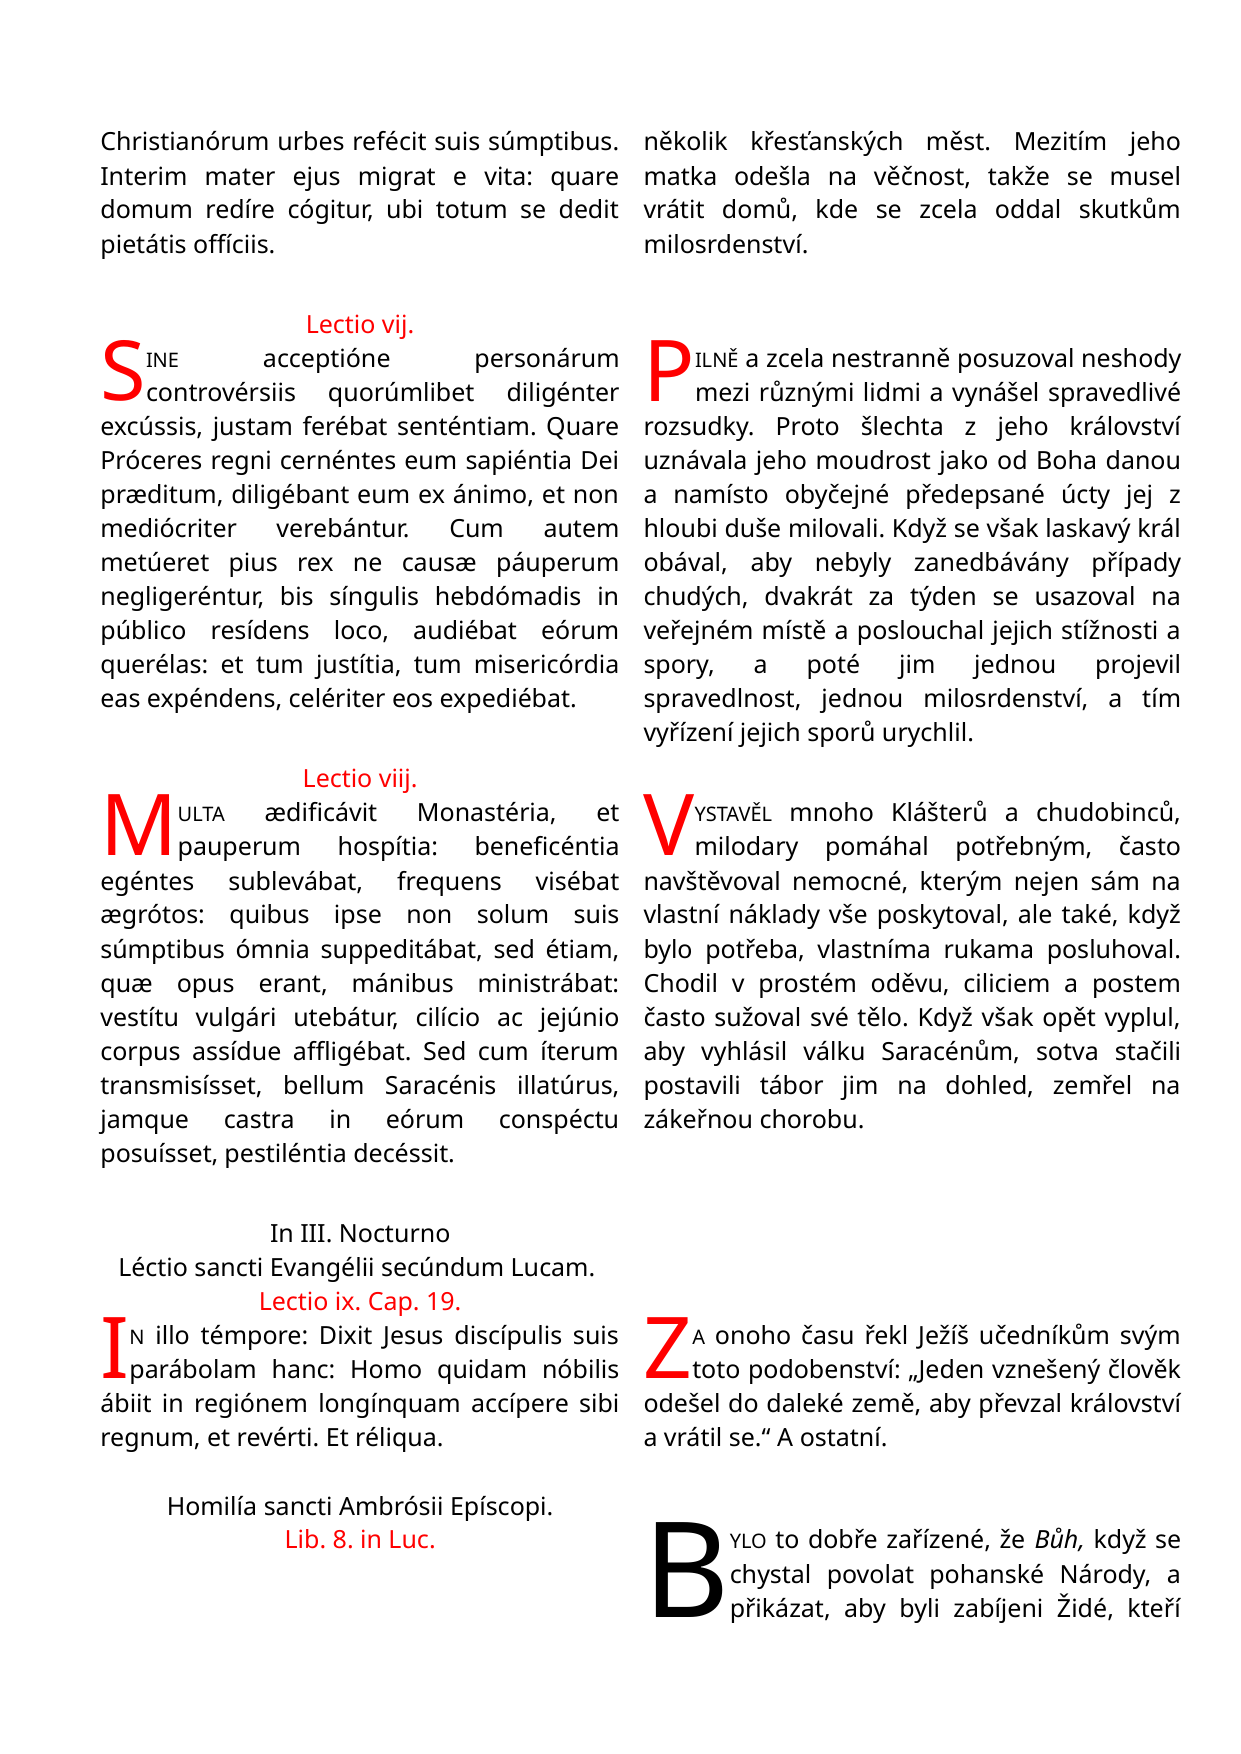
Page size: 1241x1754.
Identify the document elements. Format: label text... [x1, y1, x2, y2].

table_cell In III. Nocturno Léctio sancti Evangélii secúndum Lucam. Lectio ix. Cap. 19. In illo témpore: Dixit Jesus discípulis suis parábolam hanc: Homo quidam nóbilis ábiit in regiónem longínquam accípere sibi regnum, et revérti. Et réliqua. Homilía sancti Ambrósii Epíscopi. Lib. 8. in Luc. Bonus ordo, ut vocatúrus Gentes, et Judæos jussúrus intérfici, qui noluérunt regnáre supra se Christum, hanc præmítteret comparatiónem, ne dicerétur: Nihil déderat pópulo Judæórum, unde póterat mélior fíeri; ut quid ab eo, qui nihil recépit, exígitur? Non medíocris ista est mna, quam supra múlier Evangélica, quia non invénit, lucérnam accéndit‚ lúmine quærit admóto, gratulátur invéntam. [89, 1210, 631, 1630]
table_cell Christianórum urbes refécit suis súmptibus. Interim mater ejus migrat e vita: quare domum redíre cógitur, ubi totum se dedit pietátis offíciis. [89, 118, 631, 300]
table_cell Pilně a zcela nestranně posuzoval neshody mezi různými lidmi a vynášel spravedlivé rozsudky. Proto šlechta z jeho království uznávala jeho moudrost jako od Boha danou a namísto obyčejné předepsané úcty jej z hloubi duše milovali. Když se však laskavý král obával, aby nebyly zanedbávány případy chudých, dvakrát za týden se usazoval na veřejném místě a poslouchal jejich stížnosti a spory, a poté jim jednou projevil spravedlnost, jednou milosrdenství, a tím vyřízení jejich sporů urychlil. [631, 300, 1193, 755]
table_cell Za onoho času řekl Ježíš učedníkům svým toto podobenství: „Jeden vznešený člověk odešel do daleké země, aby převzal království a vrátil se.“ A ostatní. Bylo to dobře zařízené, že Bůh, když se chystal povolat pohanské Národy, a přikázat, aby byli zabíjeni Židé, kteří nechtěli, aby jim Kristus vládl, a předtím uvedl tento příběh, aby se neřeklo, že: „Nedal lidu židovskému nic, co by jim pomohlo se zlepšit“? Není to, jako bychom žádali něco od toho, kdo nic nedostal? Tato hřivna však není jen nějaký drobný peníz, když kvůli ní žena z Evangelia, když ji nemohla najít, rozsvítila lampu, za jejího světla hledala, a pak se velmi těšila, když ji našla. [631, 1210, 1193, 1630]
table_cell Lectio vij. Sine acceptióne personárum controvérsiis quorúmlibet diligénter excússis, justam ferébat senténtiam. Quare Próceres regni cernéntes eum sapiéntia Dei præditum, diligébant eum ex ánimo, et non mediócriter verebántur. Cum autem metúeret pius rex ne causæ páuperum negligeréntur‚ bis síngulis hebdómadis in público resídens loco, audiébat eórum querélas: et tum justítia, tum misericórdia eas expéndens, celériter eos expediébat. [89, 300, 631, 755]
table_cell několik křesťanských měst. Mezitím jeho matka odešla na věčnost, takže se musel vrátit domů, kde se zcela oddal skutkům milosrdenství. [631, 118, 1193, 300]
table_cell Lectio viij. Multa ædificávit Monastéria, et pauperum hospítia: beneficéntia egéntes sublevábat, frequens visébat ægrótos: quibus ipse non solum suis súmptibus ómnia suppeditábat, sed étiam, quæ opus erant, mánibus ministrábat: vestítu vulgári utebátur, cilício ac jejúnio corpus assídue affligébat. Sed cum íterum transmisísset, bellum Saracénis illatúrus, jamque castra in eórum conspéctu posuísset‚ pestiléntia decéssit. [89, 755, 631, 1210]
table_cell Vystavěl mnoho Klášterů a chudobinců, milodary pomáhal potřebným, často navštěvoval nemocné, kterým nejen sám na vlastní náklady vše poskytoval, ale také, když bylo potřeba, vlastníma rukama posluhoval. Chodil v prostém oděvu, ciliciem a postem často sužoval své tělo. Když však opět vyplul, aby vyhlásil válku Saracénům, sotva stačili postavili tábor jim na dohled, zemřel na zákeřnou chorobu. [631, 755, 1193, 1210]
